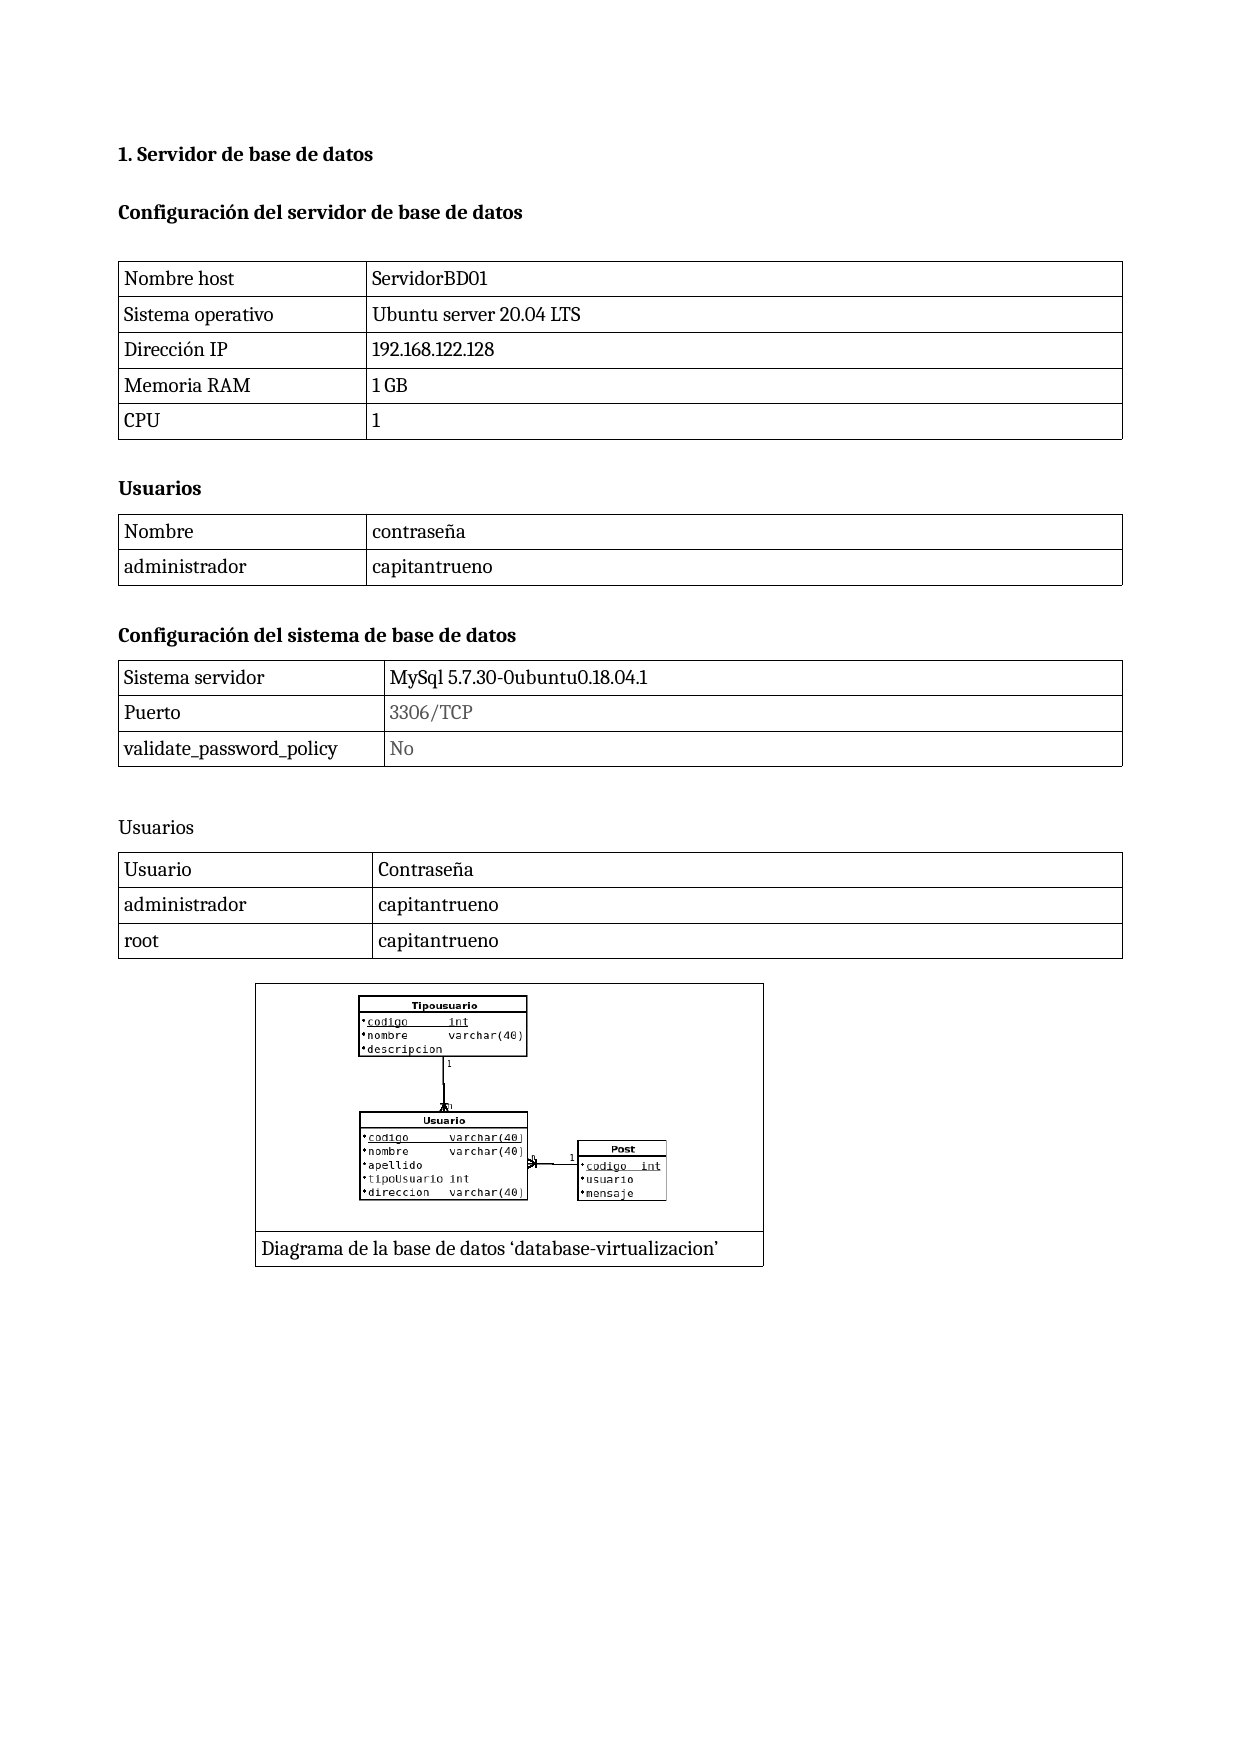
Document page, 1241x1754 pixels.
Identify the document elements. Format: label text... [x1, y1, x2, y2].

table_cell 192.168.122.128 [367, 333, 1122, 367]
table_cell root [119, 924, 372, 958]
table_cell administrador [119, 550, 366, 584]
table_header Nombre [119, 515, 366, 549]
table_cell Ubuntu server 20.04 LTS [367, 297, 1122, 332]
table_cell 3306/TCP [385, 696, 1122, 731]
table_cell 1 GB [367, 369, 1122, 403]
subtitle Usuarios [118, 815, 1122, 839]
subtitle Configuración del sistema de base de datos [118, 623, 1122, 647]
subtitle Usuarios [118, 477, 1122, 501]
table_cell 1 [367, 404, 1122, 438]
table_cell capitantrueno [367, 550, 1122, 584]
table_header Contraseña [373, 853, 1122, 887]
table_cell No [385, 732, 1122, 766]
table_cell Diagrama de la base de datos ‘database-virtualizacion’ [256, 1232, 763, 1266]
table_cell capitantrueno [373, 888, 1122, 923]
table_cell Dirección IP [119, 333, 366, 367]
subtitle Configuración del servidor de base de datos [118, 200, 1122, 224]
table_header ServidorBD01 [367, 262, 1122, 296]
table_header MySql 5.7.30-0ubuntu0.18.04.1 [385, 661, 1122, 695]
table_cell Memoria RAM [119, 369, 366, 403]
table_header Usuario [119, 853, 372, 887]
table_header Nombre host [119, 262, 366, 296]
table_header contraseña [367, 515, 1122, 549]
table_cell capitantrueno [373, 924, 1122, 958]
table_header Sistema servidor [119, 661, 384, 695]
subtitle 1. Servidor de base de datos [118, 143, 1122, 167]
table_cell validate_password_policy [119, 732, 384, 766]
table_header [256, 984, 763, 1231]
table_cell Puerto [119, 696, 384, 731]
table_cell administrador [119, 888, 372, 923]
table_cell Sistema operativo [119, 297, 366, 332]
table_cell CPU [119, 404, 366, 438]
picture [358, 995, 667, 1201]
